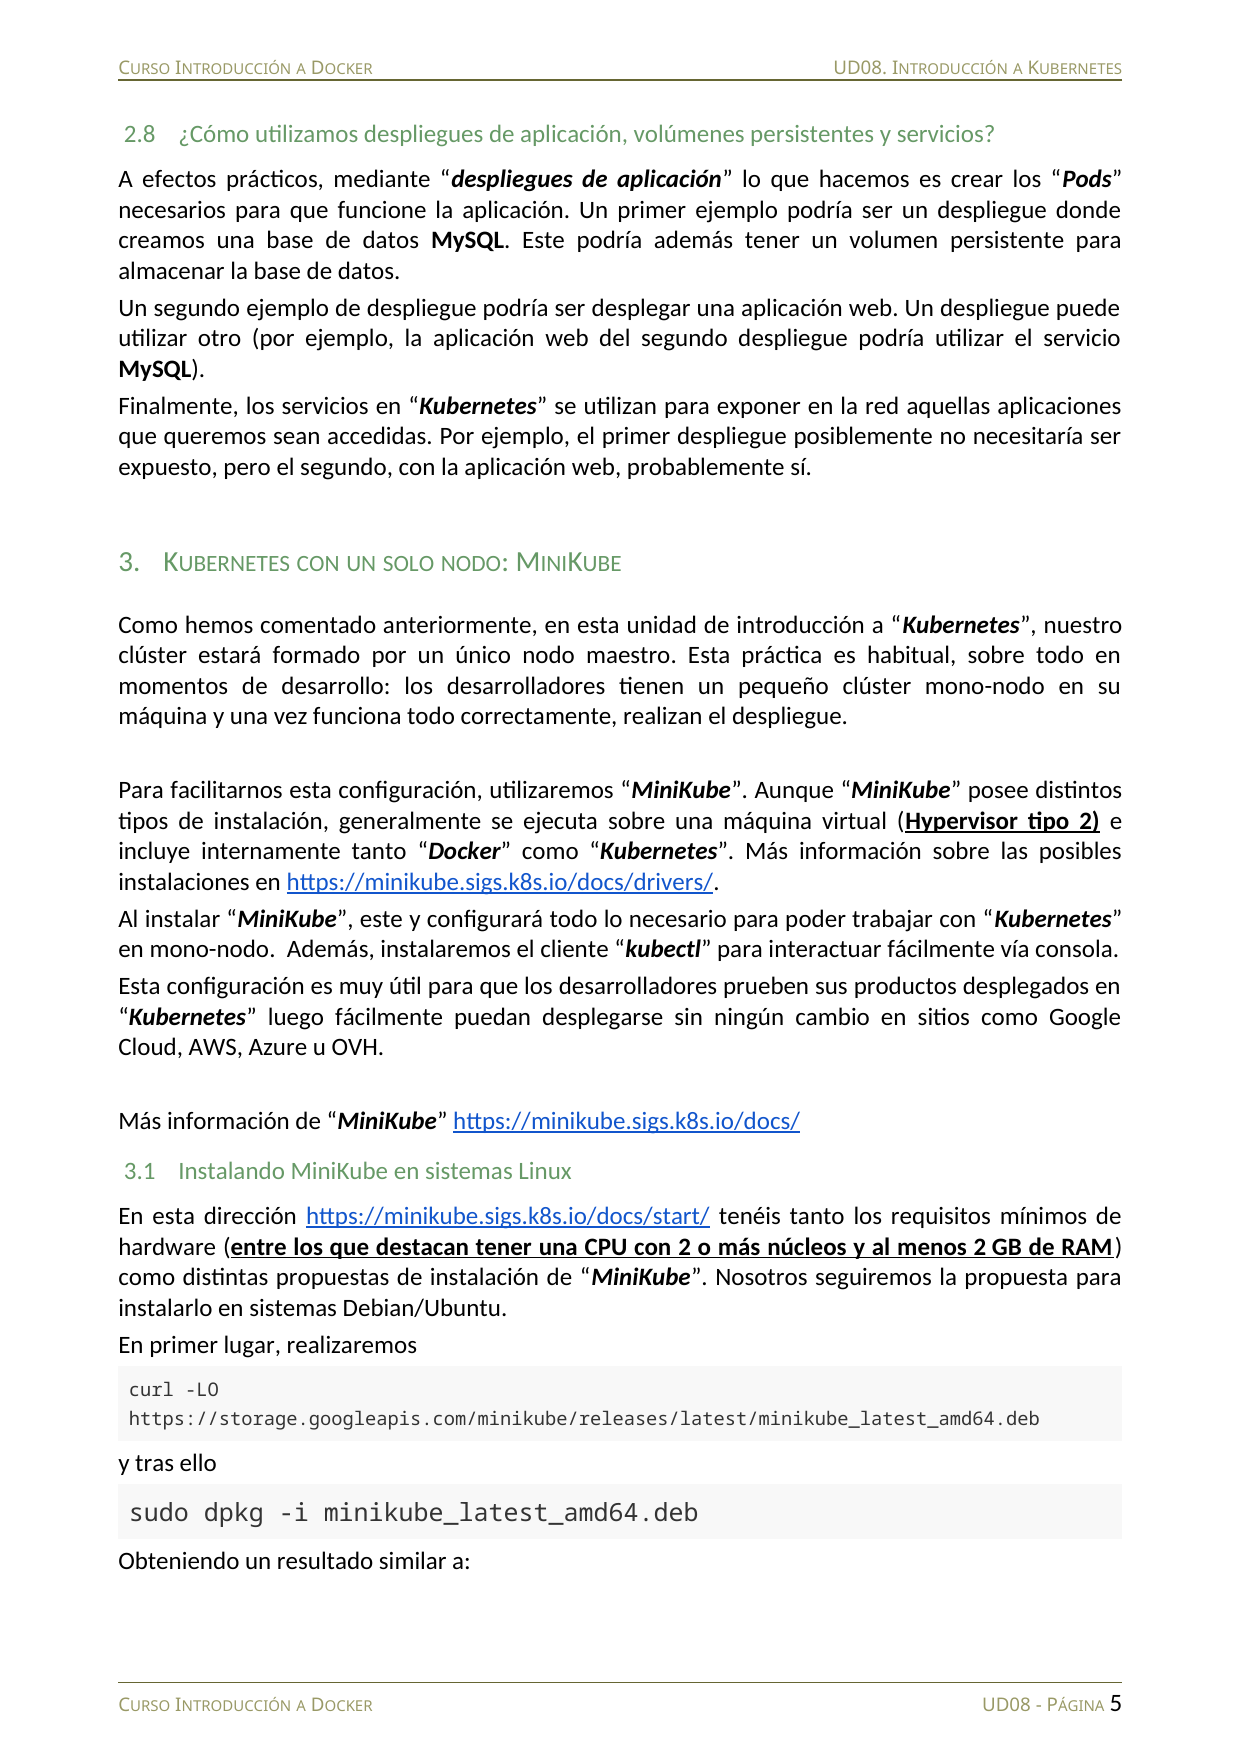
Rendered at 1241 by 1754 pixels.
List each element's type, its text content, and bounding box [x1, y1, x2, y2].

subtitle Kubernetes con un solo nodo: MiniKube [118, 543, 1122, 579]
table_header curl -LO https://storage.googleapis.com/minikube/releases/latest/minikube_latest_amd64.deb [118, 1366, 1122, 1441]
text Al instalar “MiniKube”, este y configurará todo lo necesario para poder trabajar con “Kubernetes” en mono-nodo. Además, instalaremos el cliente “kubectl” para interactuar fácilmente vía consola. [118, 903, 1122, 964]
subtitle Instalando MiniKube en sistemas Linux [118, 1155, 1122, 1185]
text Como hemos comentado anteriormente, en esta unidad de introducción a “Kubernetes”, nuestro clúster estará formado por un único nodo maestro. Esta práctica es habitual, sobre todo en momentos de desarrollo: los desarrolladores tienen un pequeño clúster mono-nodo en su máquina y una vez funciona todo correctamente, realizan el despliegue. [118, 609, 1122, 731]
text Finalmente, los servicios en “Kubernetes” se utilizan para exponer en la red aquellas aplicaciones que queremos sean accedidas. Por ejemplo, el primer despliegue posiblemente no necesitaría ser expuesto, pero el segundo, con la aplicación web, probablemente sí. [118, 390, 1122, 481]
text Un segundo ejemplo de despliegue podría ser desplegar una aplicación web. Un despliegue puede utilizar otro (por ejemplo, la aplicación web del segundo despliegue podría utilizar el servicio MySQL). [118, 292, 1122, 383]
text Más información de “MiniKube” https://minikube.sigs.k8s.io/docs/ [118, 1106, 1122, 1136]
text Obteniendo un resultado similar a: [118, 1545, 1122, 1576]
text En esta dirección https://minikube.sigs.k8s.io/docs/start/ tenéis tanto los requisitos mínimos de hardware (entre los que destacan tener una CPU con 2 o más núcleos y al menos 2 GB de RAM) como distintas propuestas de instalación de “MiniKube”. Nosotros seguiremos la propuesta para instalarlo en sistemas Debian/Ubuntu. [118, 1200, 1122, 1322]
text Esta configuración es muy útil para que los desarrolladores prueben sus productos desplegados en “Kubernetes” luego fácilmente puedan desplegarse sin ningún cambio en sitios como Google Cloud, AWS, Azure u OVH. [118, 971, 1122, 1062]
text A efectos prácticos, mediante “despliegues de aplicación” lo que hacemos es crear los “Pods” necesarios para que funcione la aplicación. Un primer ejemplo podría ser un despliegue donde creamos una base de datos MySQL. Este podría además tener un volumen persistente para almacenar la base de datos. [118, 163, 1122, 285]
text En primer lugar, realizaremos [118, 1329, 1122, 1359]
subtitle ¿Cómo utilizamos despliegues de aplicación, volúmenes persistentes y servicios? [118, 118, 1122, 148]
text Para facilitarnos esta configuración, utilizaremos “MiniKube”. Aunque “MiniKube” posee distintos tipos de instalación, generalmente se ejecuta sobre una máquina virtual (Hypervisor tipo 2) e incluye internamente tanto “Docker” como “Kubernetes”. Más información sobre las posibles instalaciones en https://minikube.sigs.k8s.io/docs/drivers/. [118, 774, 1122, 897]
text y tras ello [118, 1447, 1122, 1478]
table_header sudo dpkg -i minikube_latest_amd64.deb [118, 1484, 1122, 1539]
